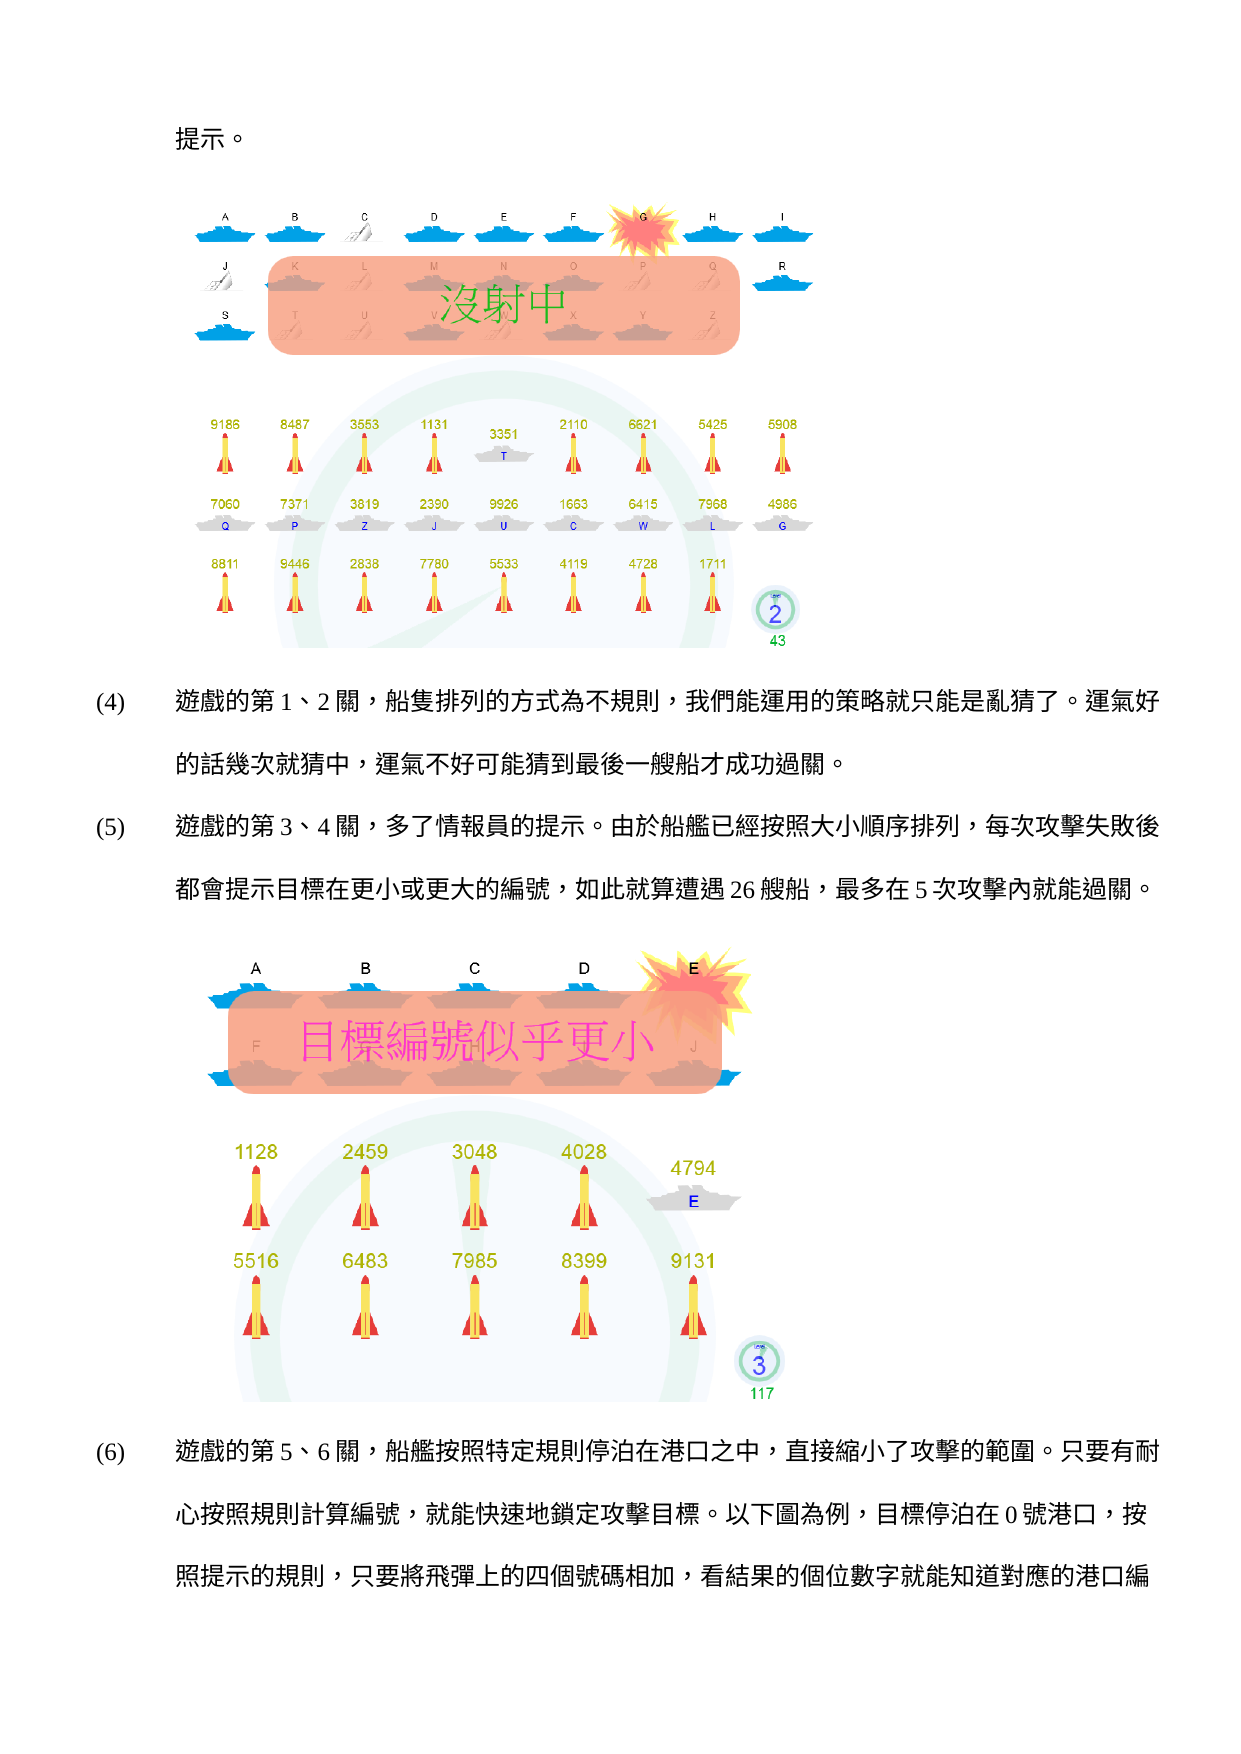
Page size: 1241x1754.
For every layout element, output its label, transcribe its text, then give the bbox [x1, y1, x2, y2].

list 遊戲的第5、6關，船艦按照特定規則停泊在港口之中，直接縮小了攻擊的範圍。只要有耐心按照規則計算編號，就能快速地鎖定攻擊目標。以下圖為例，目標停泊在0號港口，按照提示的規則，只要將飛彈上的四個號碼相加，看結果的個位數字就能知道對應的港口編 [125, 1408, 1165, 1596]
list 提示。 [125, 96, 1165, 658]
list 遊戲的第3、4關，多了情報員的提示。由於船艦已經按照大小順序排列，每次攻擊失敗後都會提示目標在更小或更大的編號，如此就算遭遇26艘船，最多在5次攻擊內就能過關。 [125, 783, 1165, 1408]
list 遊戲的第1、2關，船隻排列的方式為不規則，我們能運用的策略就只能是亂猜了。運氣好的話幾次就猜中，運氣不好可能猜到最後一艘船才成功過關。 [125, 658, 1165, 783]
